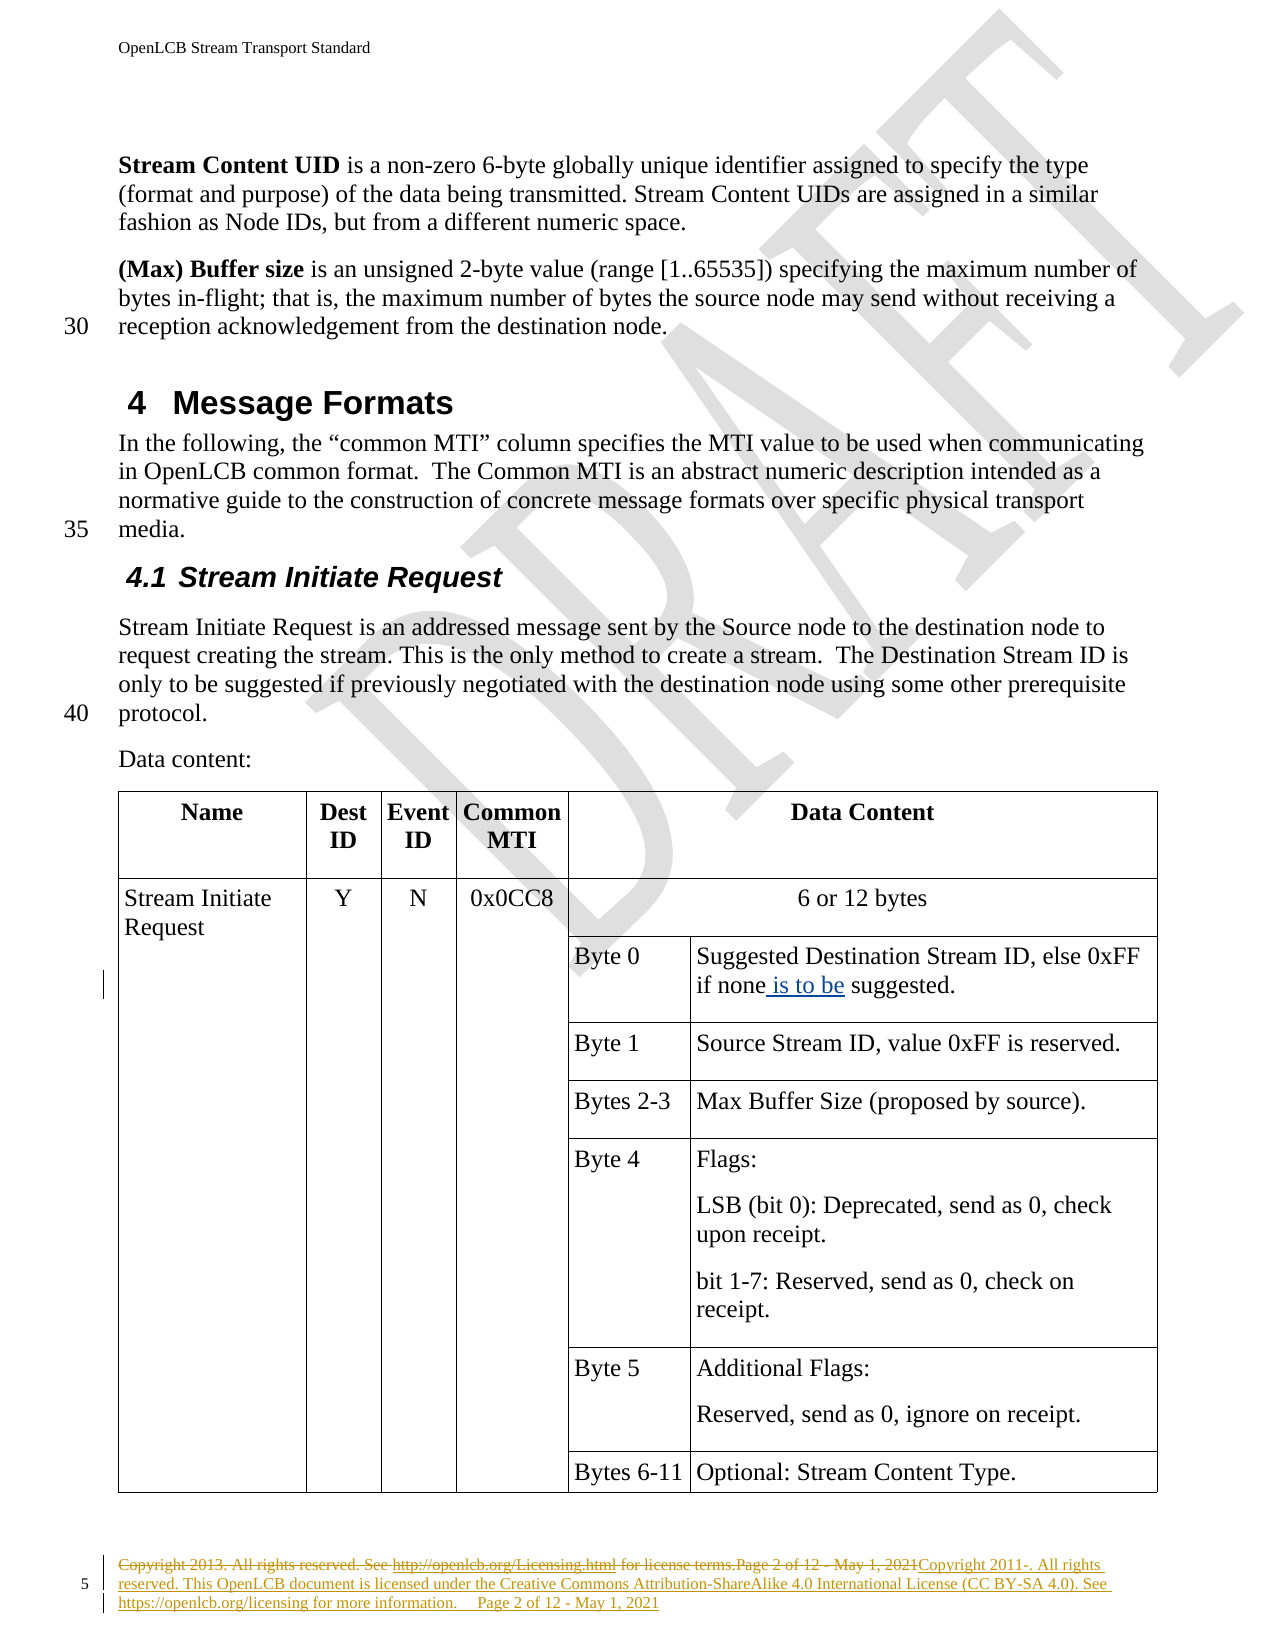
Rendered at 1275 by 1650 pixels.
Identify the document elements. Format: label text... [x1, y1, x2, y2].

subtitle [772, 383, 965, 421]
table_header Common MTI [457, 820, 514, 877]
subtitle [685, 560, 833, 594]
table_cell Byte 0 [569, 937, 690, 1022]
text Stream Initiate Request is an addressed message sent by the Source node to the destination node to request creating the stream. This is the only method to create a stream. The Destination Stream ID is only to be suggested if previously negotiated with the destination node using some other prerequisite protocol. [118, 612, 412, 727]
table_header [569, 792, 645, 877]
table_cell Suggested Destination Stream ID, else 0xFF if none is to be suggested. [691, 937, 1157, 1022]
text [624, 744, 720, 773]
table_header Dest ID [307, 792, 381, 877]
subtitle [831, 560, 1157, 594]
text Stream Initiate Request is an addressed message sent by the Source node to the destination node to request creating the stream. This is the only method to create a stream. The Destination Stream ID is only to be suggested if previously negotiated with the destination node using some other prerequisite protocol. [454, 612, 674, 727]
table_cell Y [307, 879, 381, 1492]
text Data content: [118, 744, 410, 773]
subtitle [708, 383, 772, 421]
table_cell [569, 879, 638, 919]
table_cell Optional: Stream Content Type. [691, 1452, 1157, 1492]
table_cell Flags: LSB (bit 0): Deprecated, send as 0, check upon receipt. bit 1-7: Reserved, send as 0, check on receipt. [691, 1139, 1157, 1347]
table_cell Additional Flags: Reserved, send as 0, ignore on receipt. [691, 1348, 1157, 1451]
subtitle [970, 383, 1157, 421]
table_header Event ID [382, 792, 456, 877]
table_cell Byte 4 [569, 1139, 690, 1347]
table_cell Max Buffer Size (proposed by source). [691, 1081, 1157, 1138]
text [424, 744, 605, 773]
table_header Common MTI [472, 792, 568, 877]
text Stream Content UID is a non-zero 6-byte globally unique identifier assigned to specify the type (format and purpose) of the data being transmitted. Stream Content UIDs are assigned in a similar fashion as Node IDs, but from a different numeric space. [1038, 150, 1157, 236]
text Stream Content UID is a non-zero 6-byte globally unique identifier assigned to specify the type (format and purpose) of the data being transmitted. Stream Content UIDs are assigned in a similar fashion as Node IDs, but from a different numeric space. [118, 150, 856, 236]
table_cell N [382, 879, 456, 1492]
table_cell Bytes 2-3 [569, 1081, 690, 1138]
table_header Data Content [656, 792, 1157, 877]
table_cell 6 or 12 bytes [623, 879, 1157, 936]
table_cell Bytes 6-11 [569, 1452, 690, 1492]
text (Max) Buffer size is an unsigned 2-byte value (range [1..65535]) specifying the maximum number of bytes in-flight; that is, the maximum number of bytes the source node may send without receiving a reception acknowledgement from the destination node. [841, 254, 1157, 340]
text (Max) Buffer size is an unsigned 2-byte value (range [1..65535]) specifying the maximum number of bytes in-flight; that is, the maximum number of bytes the source node may send without receiving a reception acknowledgement from the destination node. [118, 254, 884, 340]
subtitle Message Formats [118, 383, 714, 421]
table_cell Stream Initiate Request [119, 879, 306, 1492]
table_cell Byte 1 [569, 1023, 690, 1080]
text Stream Initiate Request is an addressed message sent by the Source node to the destination node to request creating the stream. This is the only method to create a stream. The Destination Stream ID is only to be suggested if previously negotiated with the destination node using some other prerequisite protocol. [654, 612, 1157, 727]
table_cell Source Stream ID, value 0xFF is reserved. [691, 1023, 1157, 1080]
text In the following, the “common MTI” column specifies the MTI value to be used when communicating in OpenLCB common format. The Common MTI is an abstract numeric description intended as a normative guide to the construction of concrete message formats over specific physical transport media. [824, 492, 948, 543]
text Stream Content UID is a non-zero 6-byte globally unique identifier assigned to specify the type (format and purpose) of the data being transmitted. Stream Content UIDs are assigned in a similar fashion as Node IDs, but from a different numeric space. [816, 150, 1081, 236]
table_header Name [119, 792, 306, 877]
text Stream Initiate Request is an addressed message sent by the Source node to the destination node to request creating the stream. This is the only method to create a stream. The Destination Stream ID is only to be suggested if previously negotiated with the destination node using some other prerequisite protocol. [365, 644, 564, 727]
text In the following, the “common MTI” column specifies the MTI value to be used when communicating in OpenLCB common format. The Common MTI is an abstract numeric description intended as a normative guide to the construction of concrete message formats over specific physical transport media. [118, 428, 798, 543]
text [735, 744, 1157, 773]
text In the following, the “common MTI” column specifies the MTI value to be used when communicating in OpenLCB common format. The Common MTI is an abstract numeric description intended as a normative guide to the construction of concrete message formats over specific physical transport media. [739, 428, 852, 523]
table_cell Byte 5 [569, 1348, 690, 1451]
subtitle [551, 560, 666, 594]
table_cell 0x0CC8 [457, 879, 568, 1492]
text In the following, the “common MTI” column specifies the MTI value to be used when communicating in OpenLCB common format. The Common MTI is an abstract numeric description intended as a normative guide to the construction of concrete message formats over specific physical transport media. [838, 428, 1157, 543]
subtitle Stream Initiate Request [118, 560, 541, 594]
